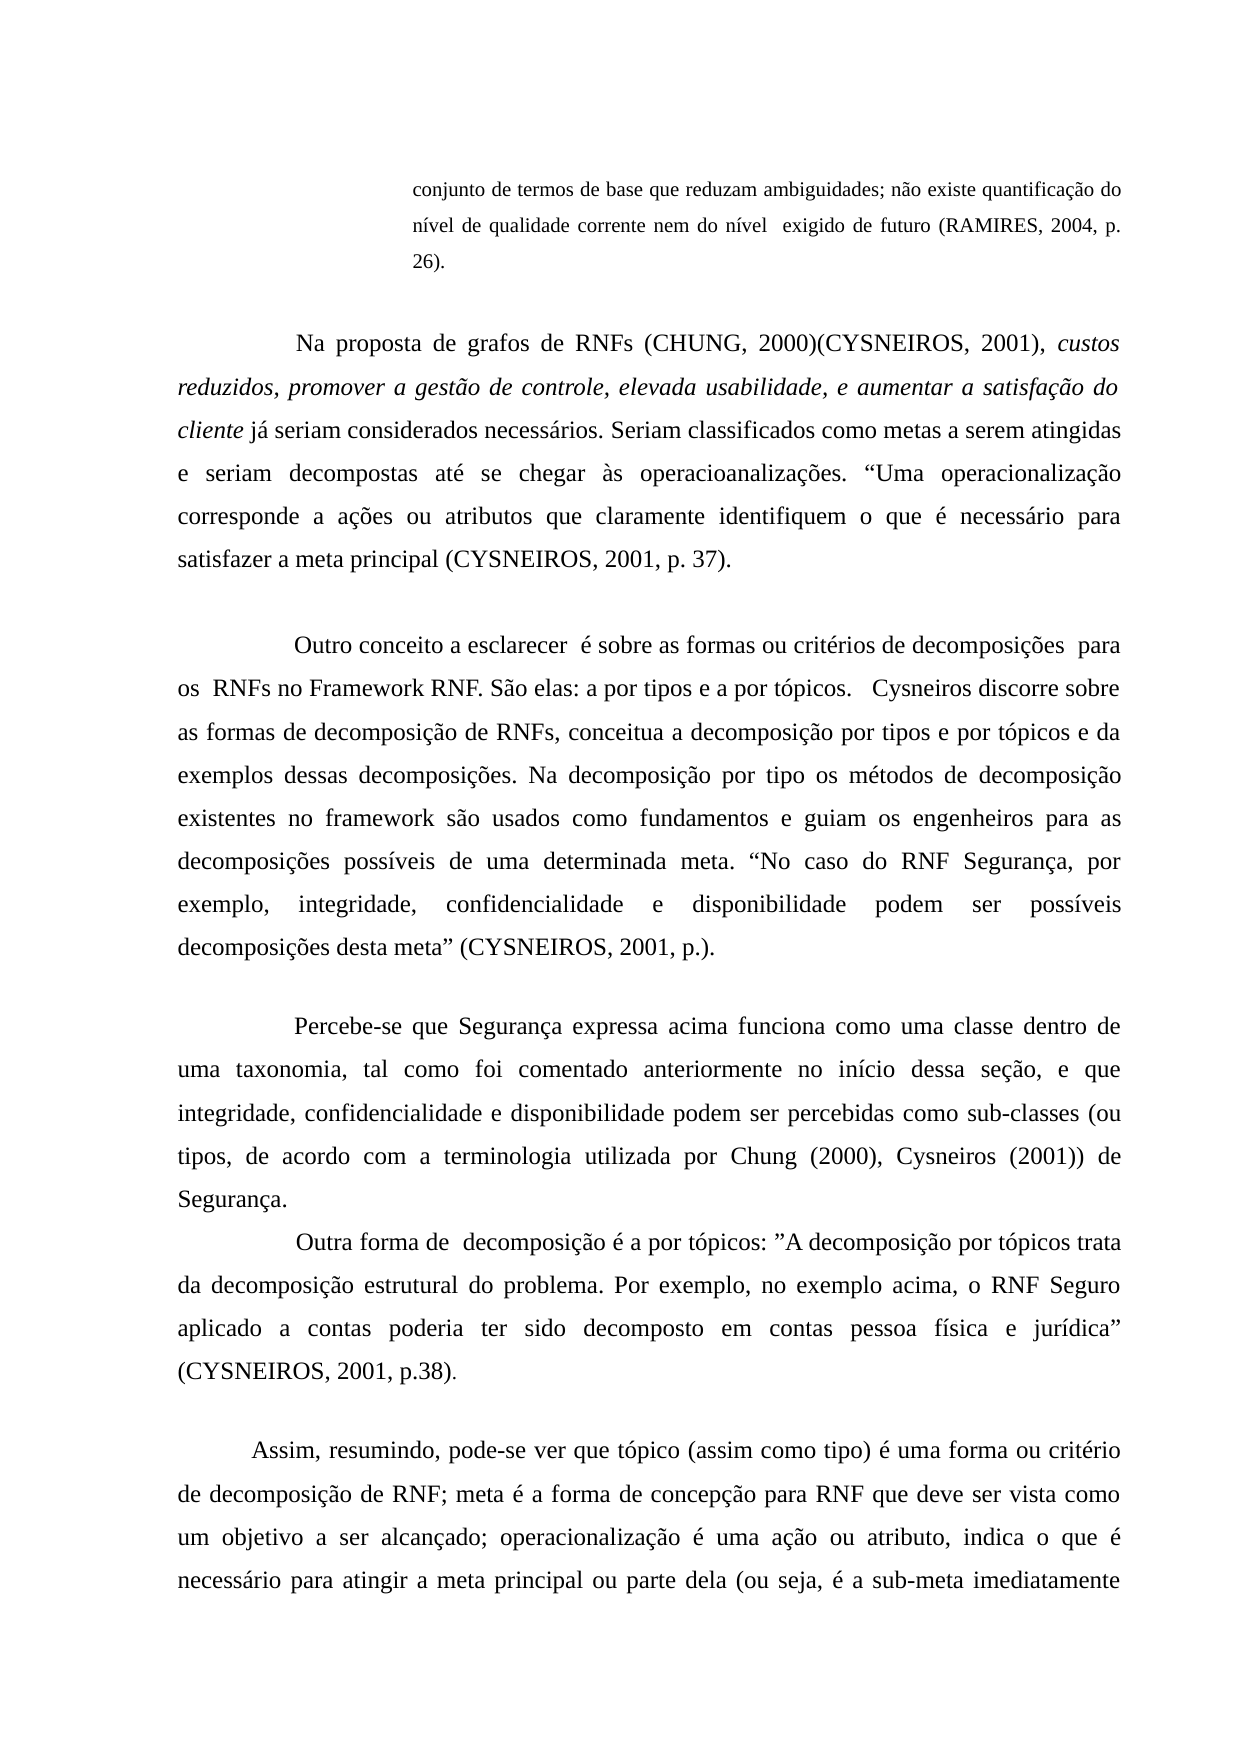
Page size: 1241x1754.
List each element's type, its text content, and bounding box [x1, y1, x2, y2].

text Outro conceito a esclarecer é sobre as formas ou critérios de decomposições para os RNFs no Framework RNF. São elas: a por tipos e a por tópicos. Cysneiros discorre sobre as formas de decomposição de RNFs, conceitua a decomposição por tipos e por tópicos e da exemplos dessas decomposições. Na decomposição por tipo os métodos de decomposição existentes no framework são usados como fundamentos e guiam os engenheiros para as decomposições possíveis de uma determinada meta. “No caso do RNF Segurança, por exemplo, integridade, confidencialidade e disponibilidade podem ser possíveis decomposições desta meta” (CYSNEIROS, 2001, p.). [177, 630, 1122, 961]
text conjunto de termos de base que reduzam ambiguidades; não existe quantificação do nível de qualidade corrente nem do nível exigido de futuro (RAMIRES, 2004, p. 26). [412, 177, 1122, 273]
text Percebe-se que Segurança expressa acima funciona como uma classe dentro de uma taxonomia, tal como foi comentado anteriormente no início dessa seção, e que integridade, confidencialidade e disponibilidade podem ser percebidas como sub-classes (ou tipos, de acordo com a terminologia utilizada por Chung (2000), Cysneiros (2001)) de Segurança. [177, 1011, 1122, 1213]
text Na proposta de grafos de RNFs (CHUNG, 2000)(CYSNEIROS, 2001), custos reduzidos, promover a gestão de controle, elevada usabilidade, e aumentar a satisfação do cliente já seriam considerados necessários. Seriam classificados como metas a serem atingidas e seriam decompostas até se chegar às operacioanalizações. “Uma operacionalização corresponde a ações ou atributos que claramente identifiquem o que é necessário para satisfazer a meta principal (CYSNEIROS, 2001, p. 37). [177, 328, 1122, 573]
text Outra forma de decomposição é a por tópicos: ”A decomposição por tópicos trata da decomposição estrutural do problema. Por exemplo, no exemplo acima, o RNF Seguro aplicado a contas poderia ter sido decomposto em contas pessoa física e jurídica” (CYSNEIROS, 2001, p.38). [177, 1227, 1122, 1385]
text Assim, resumindo, pode-se ver que tópico (assim como tipo) é uma forma ou critério de decomposição de RNF; meta é a forma de concepção para RNF que deve ser vista como um objetivo a ser alcançado; operacionalização é uma ação ou atributo, indica o que é necessário para atingir a meta principal ou parte dela (ou seja, é a sub-meta imediatamente [177, 1436, 1122, 1594]
